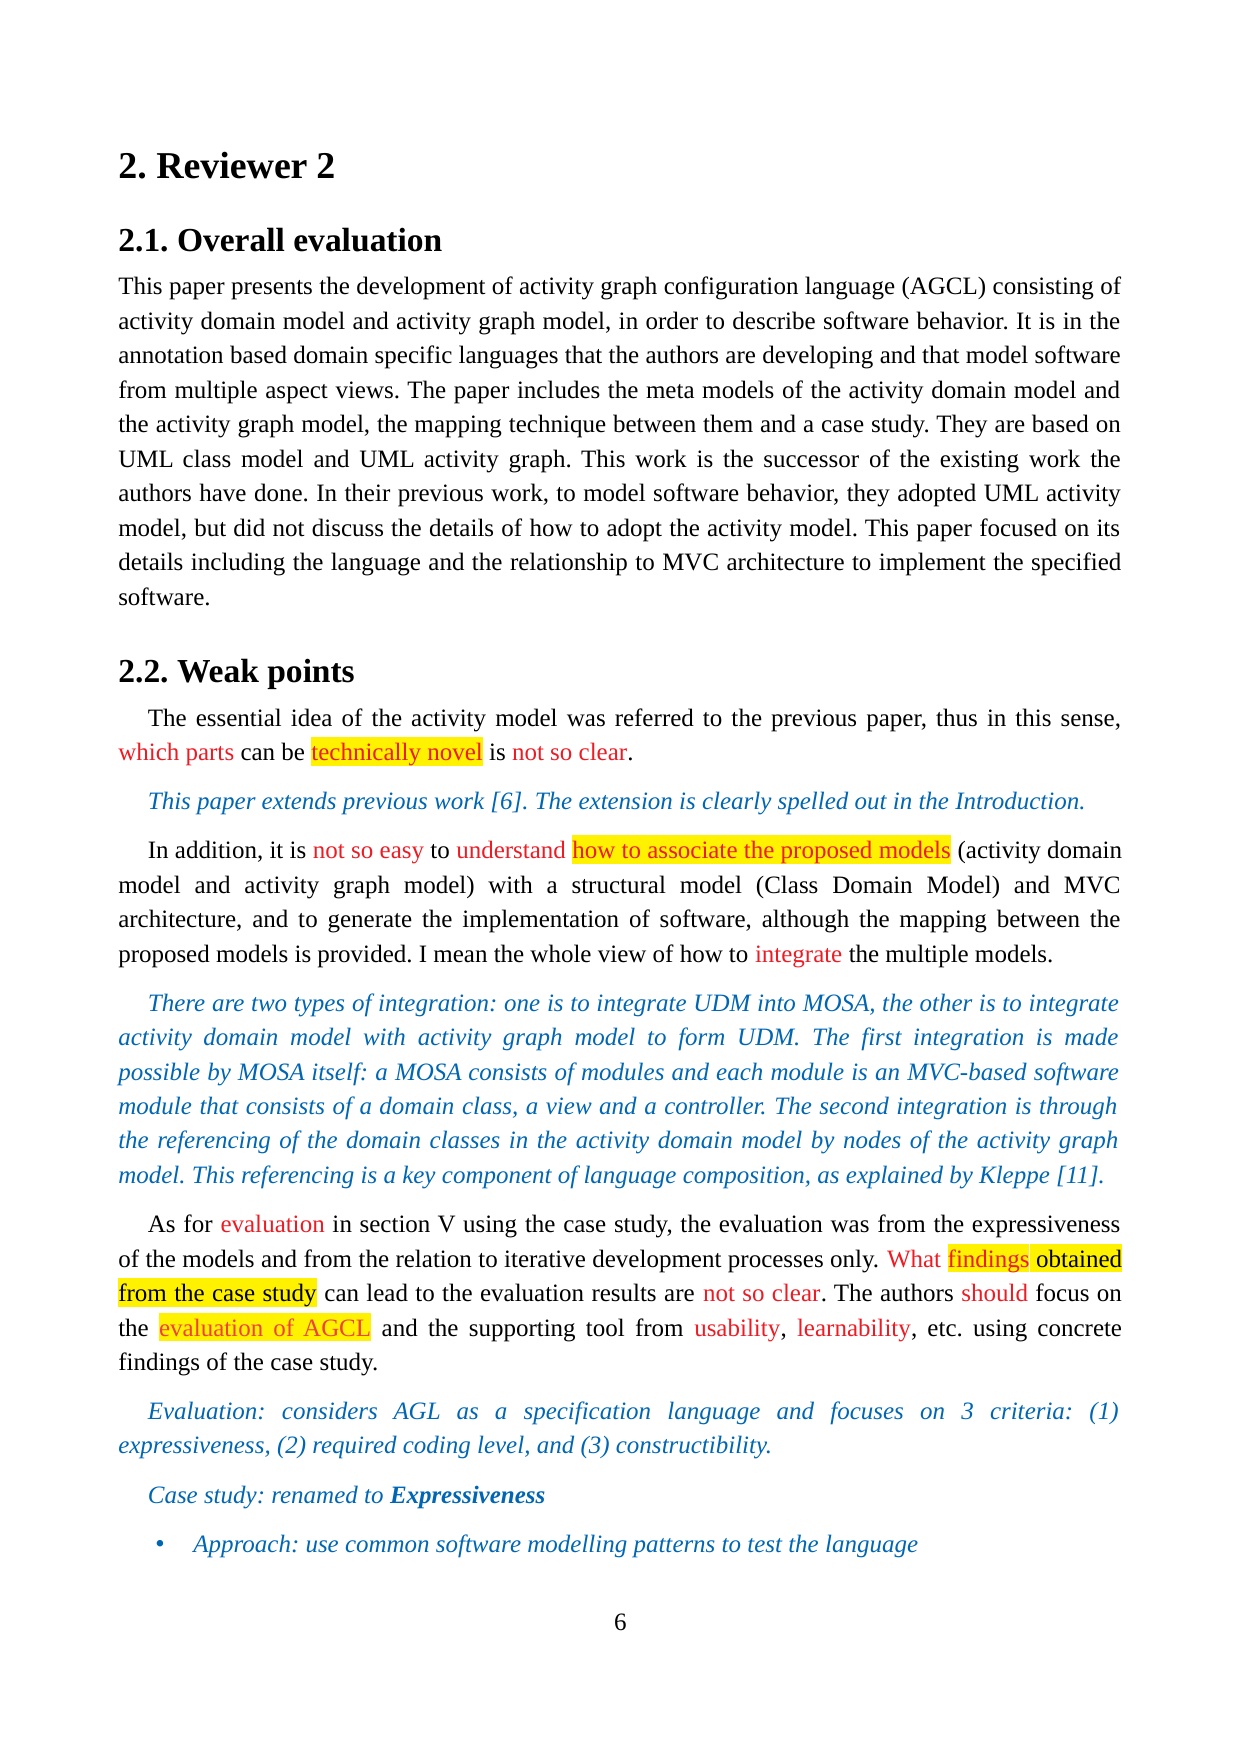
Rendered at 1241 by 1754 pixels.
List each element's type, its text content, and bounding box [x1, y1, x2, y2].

text There are two types of integration: one is to integrate UDM into MOSA, the other is to integrate activity domain model with activity graph model to form UDM. The first integration is made possible by MOSA itself: a MOSA consists of modules and each module is an MVC-based software module that consists of a domain class, a view and a controller. The second integration is through the referencing of the domain classes in the activity domain model by nodes of the activity graph model. This referencing is a key component of language composition, as explained by Kleppe [11]. [118, 988, 1122, 1189]
subtitle Reviewer 2 [118, 143, 1122, 187]
subtitle Overall evaluation [118, 220, 1122, 259]
text As for evaluation in section V using the case study, the evaluation was from the expressiveness of the models and from the relation to iterative development processes only. What findings obtained from the case study can lead to the evaluation results are not so clear. The authors should focus on the evaluation of AGCL and the supporting tool from usability, learnability, etc. using concrete findings of the case study. [118, 1209, 1122, 1376]
list Approach: use common software modelling patterns to test the language [156, 1529, 1122, 1557]
text The essential idea of the activity model was referred to the previous paper, thus in this sense, which parts can be technically novel is not so clear. [118, 703, 1122, 766]
text This paper extends previous work [6]. The extension is clearly spelled out in the Introduction. [118, 786, 1122, 815]
text In addition, it is not so easy to understand how to associate the proposed models (activity domain model and activity graph model) with a structural model (Class Domain Model) and MVC architecture, and to generate the implementation of software, although the mapping between the proposed models is provided. I mean the whole view of how to integrate the multiple models. [118, 835, 1122, 967]
text Case study: renamed to Expressiveness [118, 1480, 1122, 1508]
subtitle Weak points [118, 651, 1122, 690]
text This paper presents the development of activity graph configuration language (AGCL) consisting of activity domain model and activity graph model, in order to describe software behavior. It is in the annotation based domain specific languages that the authors are developing and that model software from multiple aspect views. The paper includes the meta models of the activity domain model and the activity graph model, the mapping technique between them and a case study. They are based on UML class model and UML activity graph. This work is the successor of the existing work the authors have done. In their previous work, to model software behavior, they adopted UML activity model, but did not discuss the details of how to adopt the activity model. This paper focused on its details including the language and the relationship to MVC architecture to implement the specified software. [118, 271, 1122, 610]
text Evaluation: considers AGL as a specification language and focuses on 3 criteria: (1) expressiveness, (2) required coding level, and (3) constructibility. [118, 1396, 1122, 1459]
